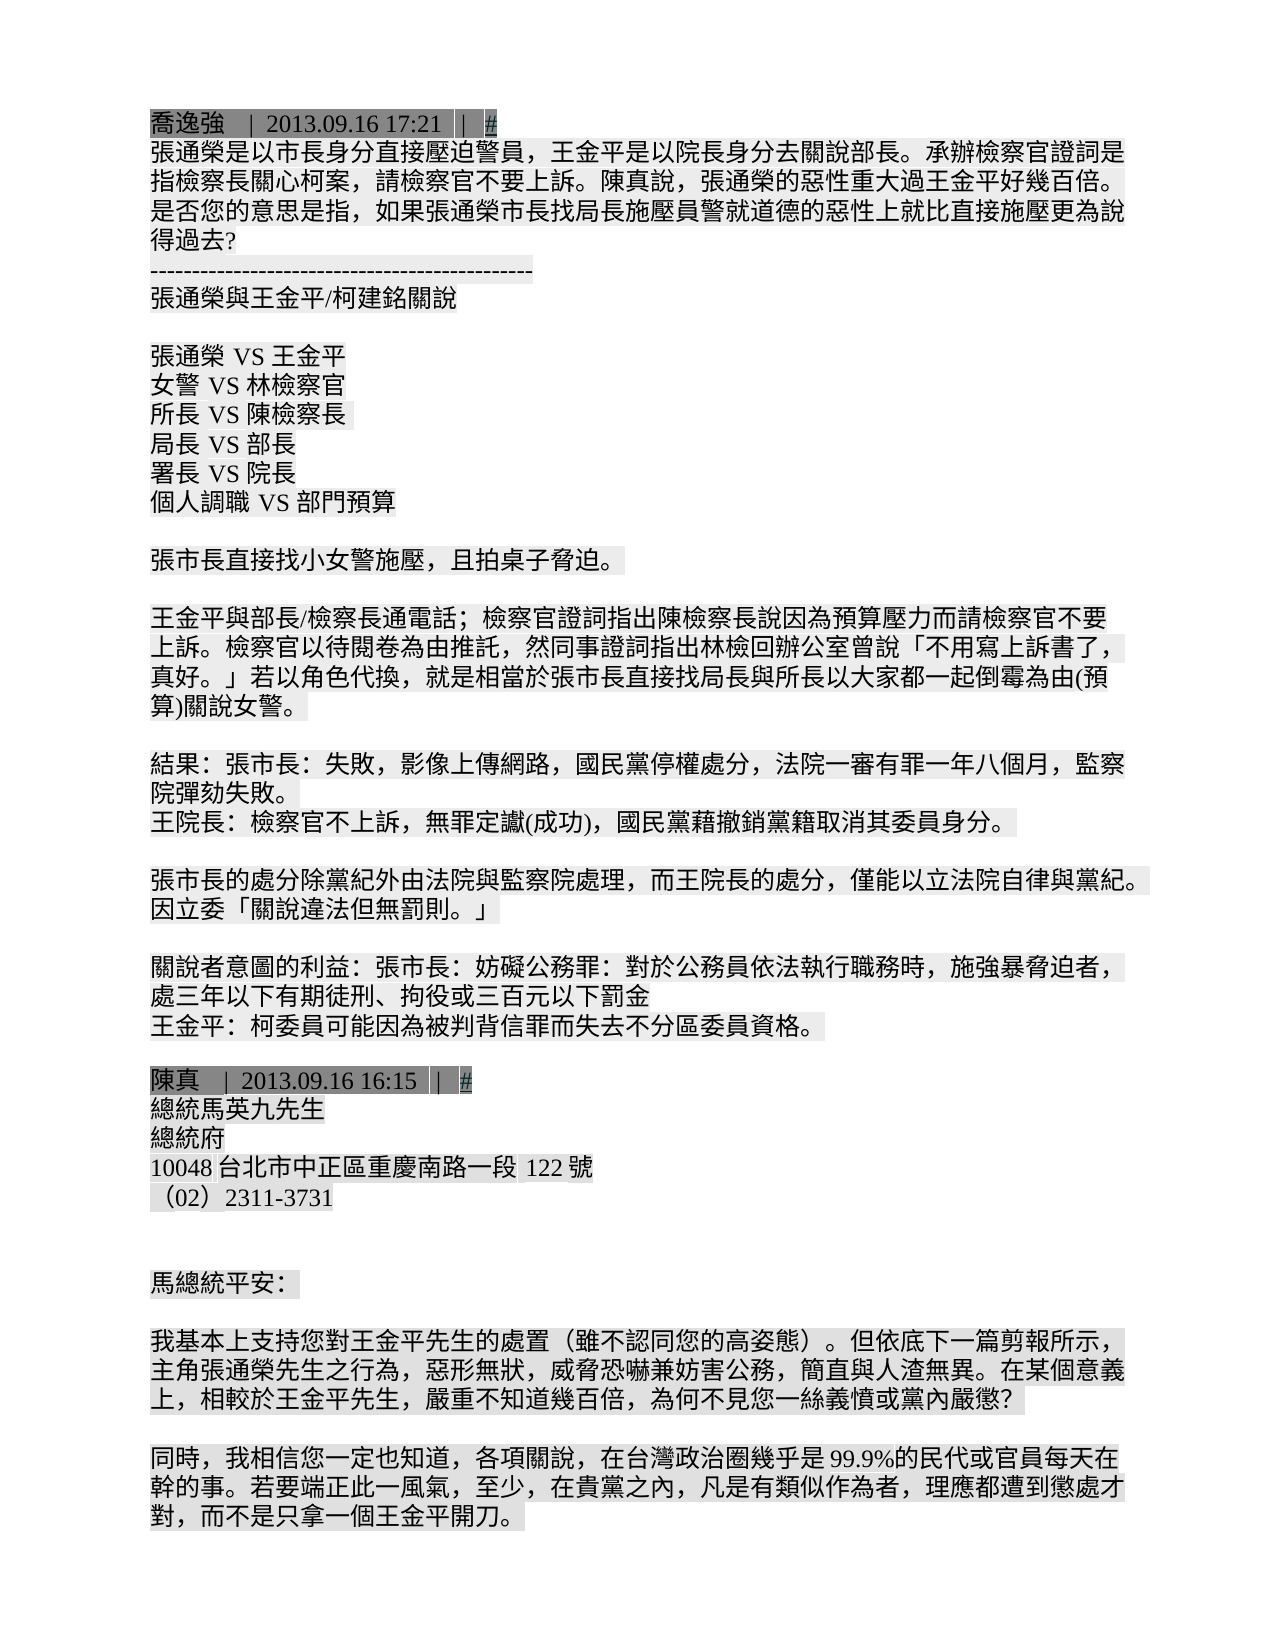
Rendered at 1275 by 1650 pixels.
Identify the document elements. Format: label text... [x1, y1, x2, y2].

text 張通榮是以市長身分直接壓迫警員，王金平是以院長身分去關說部長。承辦檢察官證詞是指檢察長關心柯案，請檢察官不要上訴。陳真說，張通榮的惡性重大過王金平好幾百倍。是否您的意思是指，如果張通榮市長找局長施壓員警就道德的惡性上就比直接施壓更為說得過去? ---------------------------------------------- 張通榮與王金平/柯建銘關說 張通榮 VS 王金平 女警 VS 林檢察官 所長 VS 陳檢察長 局長 VS 部長 署長 VS 院長 個人調職 VS 部門預算 張市長直接找小女警施壓，且拍桌子脅迫。 王金平與部長/檢察長通電話；檢察官證詞指出陳檢察長說因為預算壓力而請檢察官不要上訴。檢察官以待閱卷為由推託，然同事證詞指出林檢回辦公室曾說「不用寫上訴書了，真好。」若以角色代換，就是相當於張市長直接找局長與所長以大家都一起倒霉為由(預算)關說女警。 結果：張市長：失敗，影像上傳網路，國民黨停權處分，法院一審有罪一年八個月，監察院彈劾失敗。 王院長：檢察官不上訴，無罪定讞(成功)，國民黨藉撤銷黨籍取消其委員身分。 張市長的處分除黨紀外由法院與監察院處理，而王院長的處分，僅能以立法院自律與黨紀。因立委「關說違法但無罰則。」 關說者意圖的利益：張市長：妨礙公務罪：對於公務員依法執行職務時，施強暴脅迫者，處三年以下有期徒刑、拘役或三百元以下罰金 王金平：柯委員可能因為被判背信罪而失去不分區委員資格。 [150, 138, 1125, 1041]
text 喬逸強 | 2013.09.16 17:21 | # [150, 109, 1125, 138]
text 陳真 | 2013.09.16 16:15 | # [150, 1066, 1125, 1095]
text 總統馬英九先生 總統府 10048台北市中正區重慶南路一段 122號 （02）2311-3731 馬總統平安： 我基本上支持您對王金平先生的處置（雖不認同您的高姿態）。但依底下一篇剪報所示，主角張通榮先生之行為，惡形無狀，威脅恐嚇兼妨害公務，簡直與人渣無異。在某個意義上，相較於王金平先生，嚴重不知道幾百倍，為何不見您一絲義憤或黨內嚴懲？ 同時，我相信您一定也知道，各項關說，在台灣政治圈幾乎是99.9%的民代或官員每天在幹的事。若要端正此一風氣，至少，在貴黨之內，凡是有類似作為者，理應都遭到懲處才對，而不是只拿一個王金平開刀。 [150, 1095, 1125, 1560]
